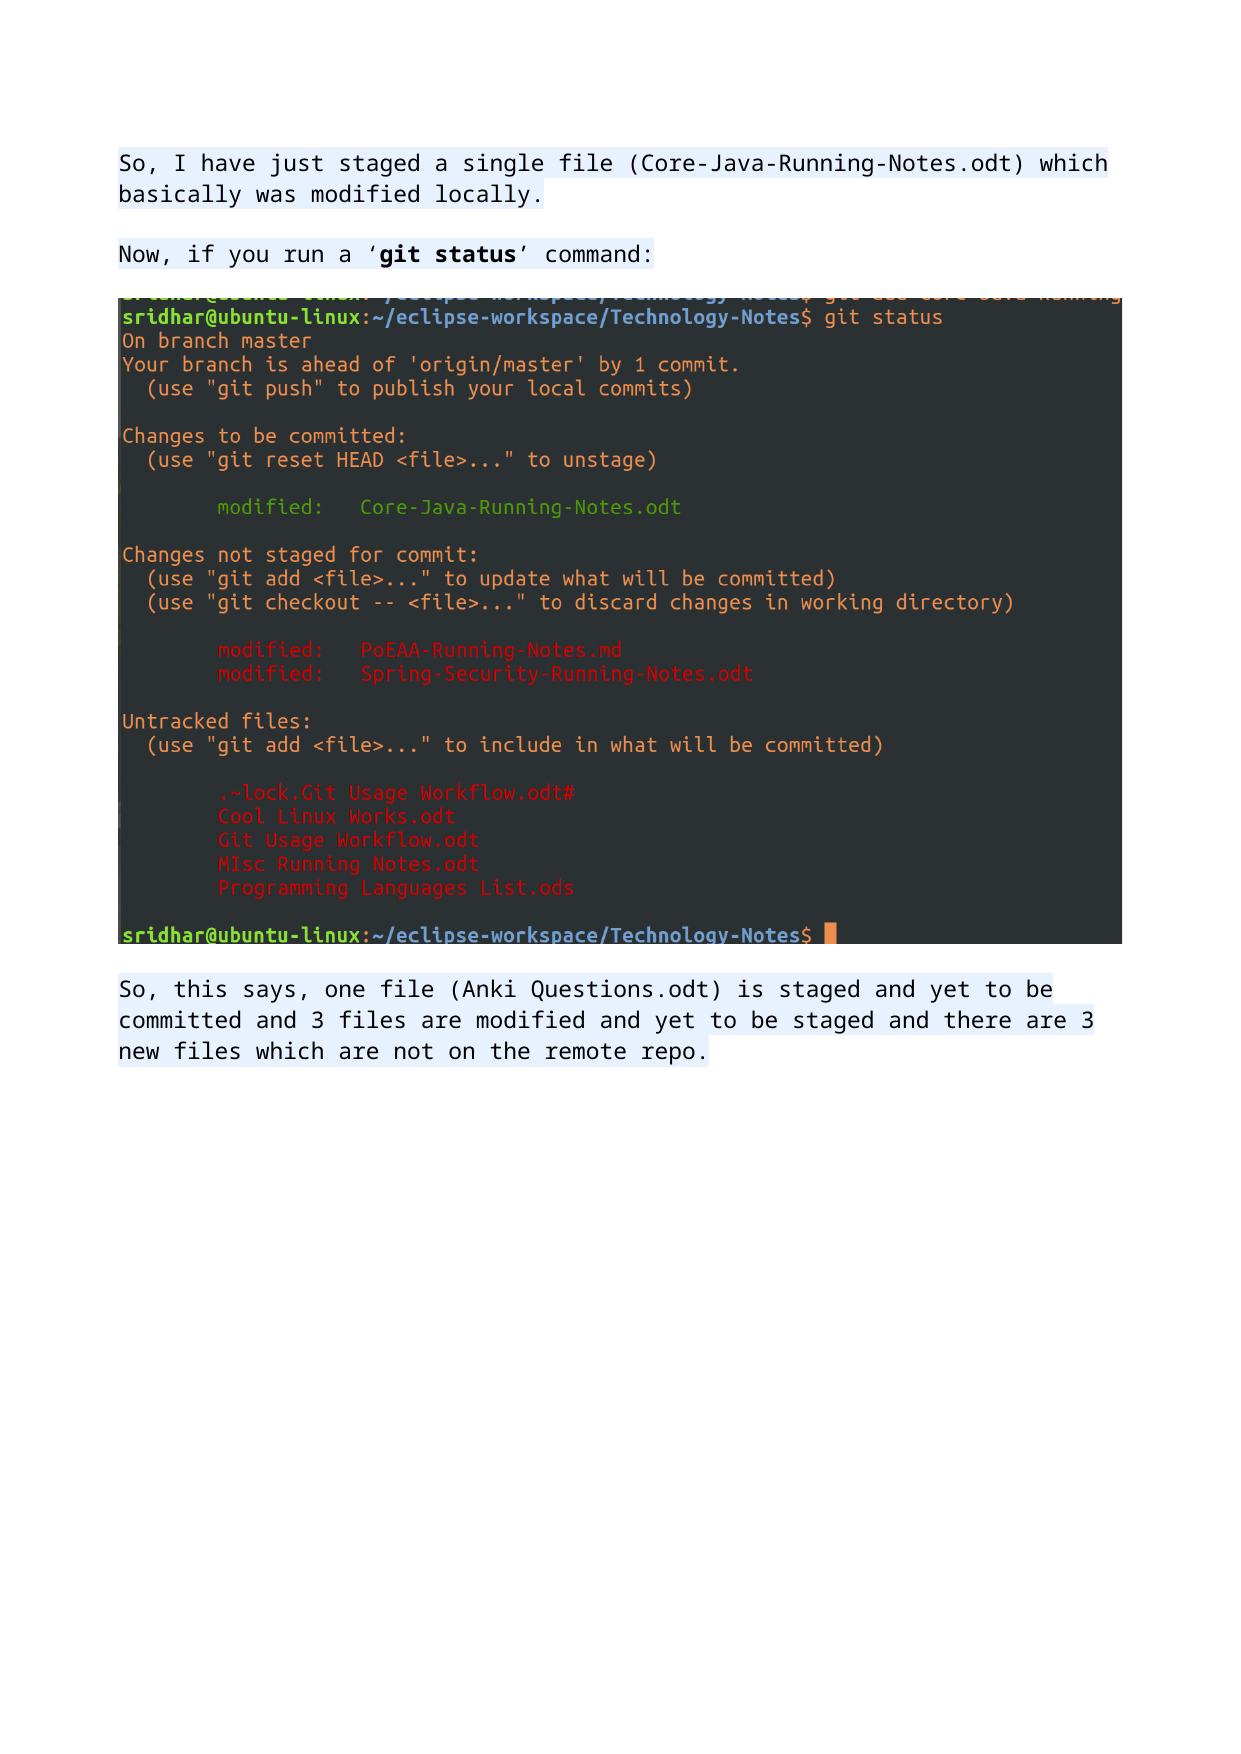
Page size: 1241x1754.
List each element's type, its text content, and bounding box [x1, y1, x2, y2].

text Now, if you run a ‘git status’ command: [118, 238, 1122, 269]
picture [118, 298, 1123, 944]
text So, this says, one file (Anki Questions.odt) is staged and yet to be committed and 3 files are modified and yet to be staged and there are 3 new files which are not on the remote repo. [118, 973, 1122, 1067]
text So, I have just staged a single file (Core-Java-Running-Notes.odt) which basically was modified locally. [118, 147, 1122, 209]
